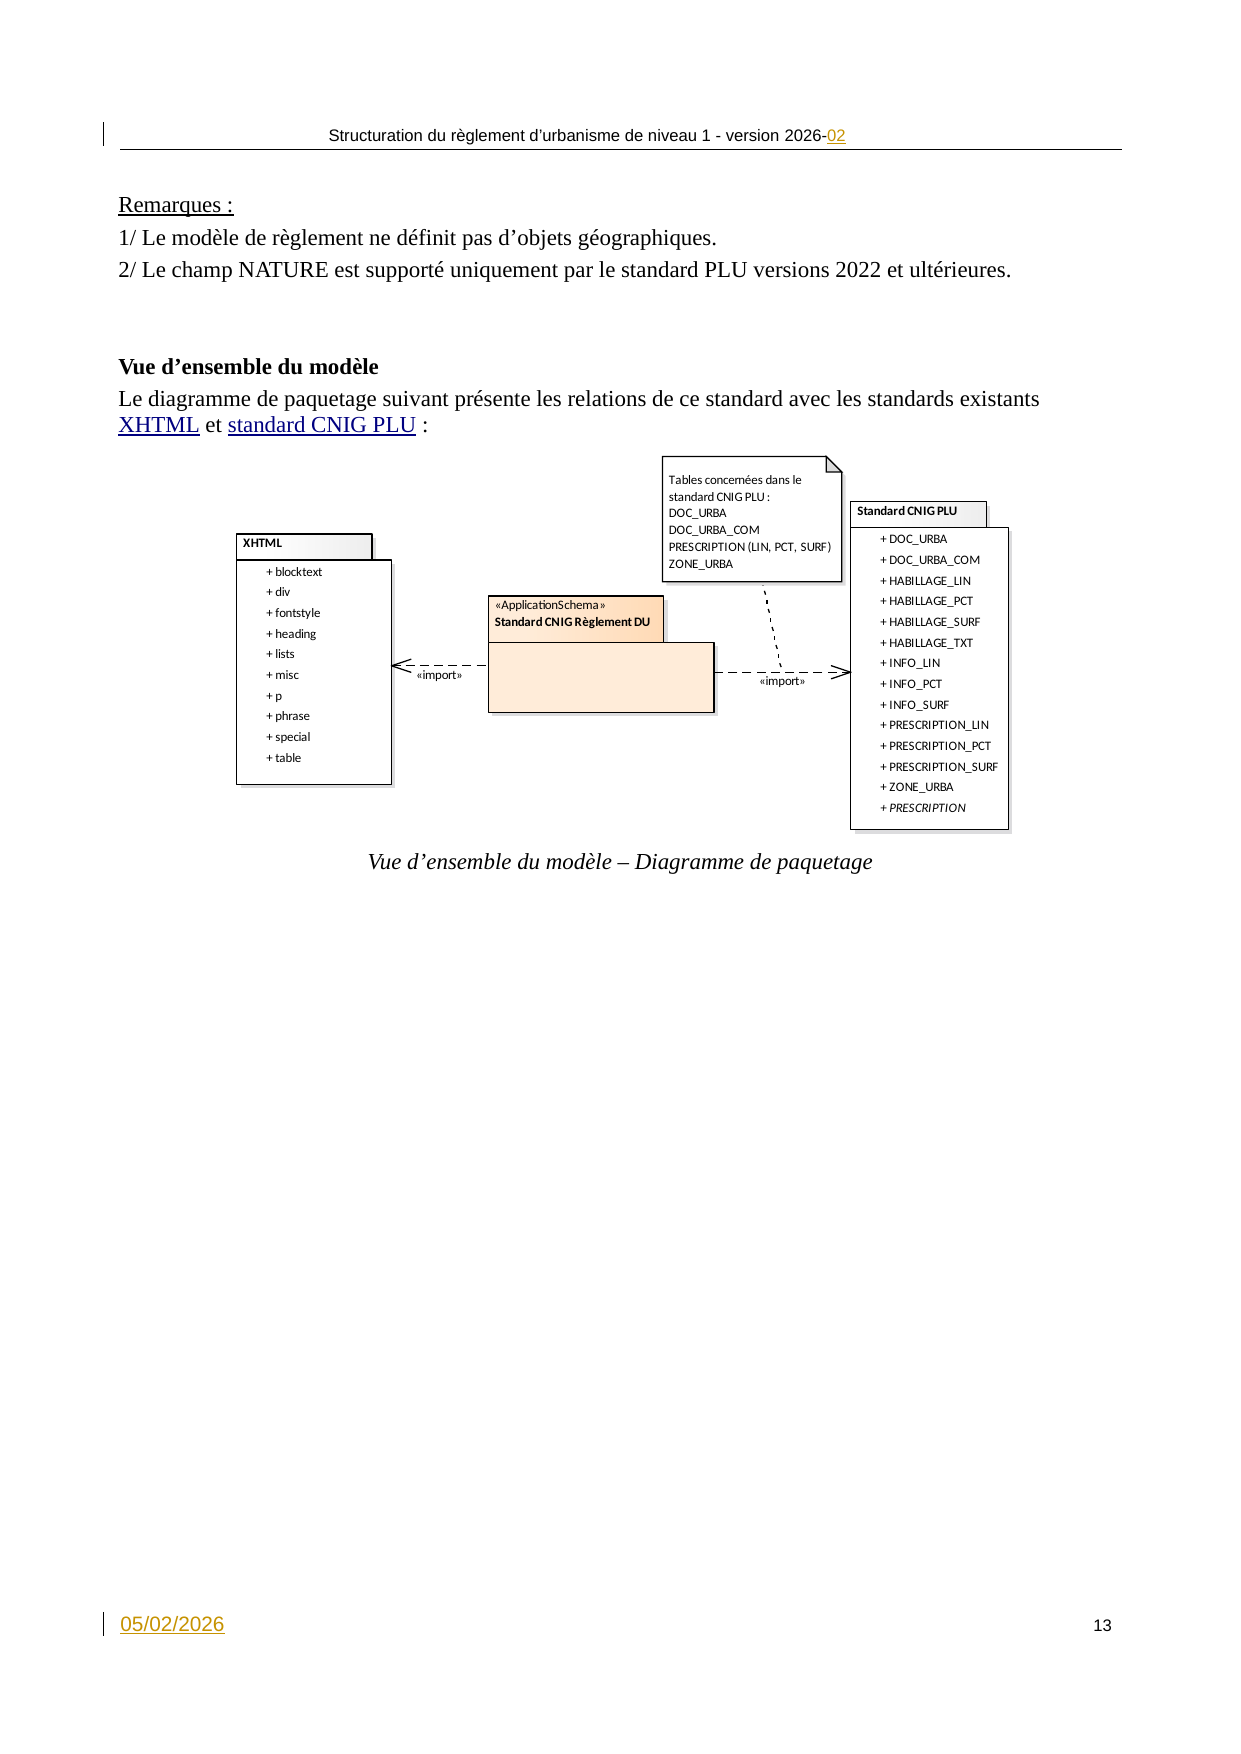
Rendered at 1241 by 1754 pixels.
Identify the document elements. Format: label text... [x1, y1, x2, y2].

text Le diagramme de paquetage suivant présente les relations de ce standard avec les standards existants XHTML et standard CNIG PLU : [118, 385, 1122, 438]
text 1/ Le modèle de règlement ne définit pas d’objets géographiques. [118, 224, 1122, 250]
text Vue d’ensemble du modèle [118, 353, 1122, 379]
text Remarques : [118, 191, 1122, 218]
text 2/ Le champ NATURE est supporté uniquement par le standard PLU versions 2022 et ultérieures. [118, 256, 1122, 282]
text Vue d’ensemble du modèle – Diagramme de paquetage [118, 848, 1122, 874]
